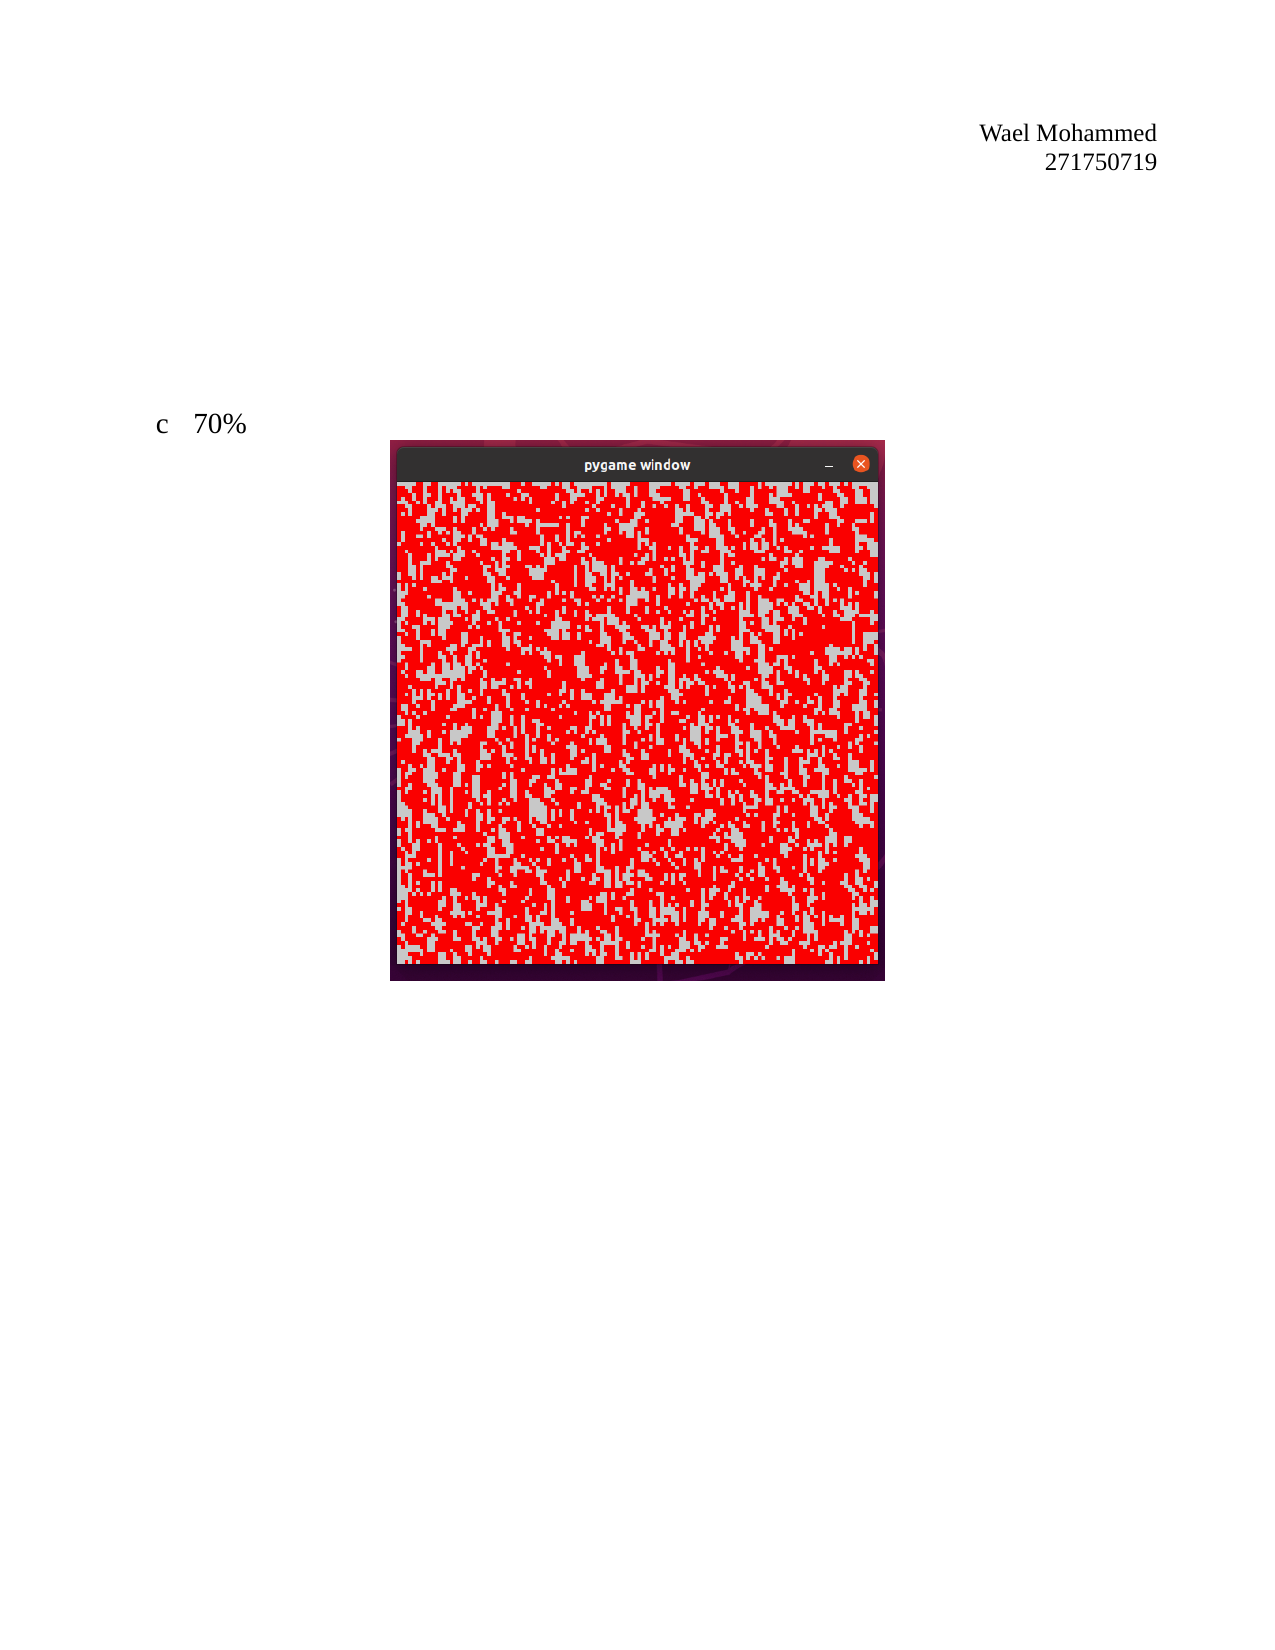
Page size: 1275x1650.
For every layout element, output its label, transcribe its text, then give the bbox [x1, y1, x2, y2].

list 70% [156, 406, 1157, 440]
picture [390, 440, 885, 981]
